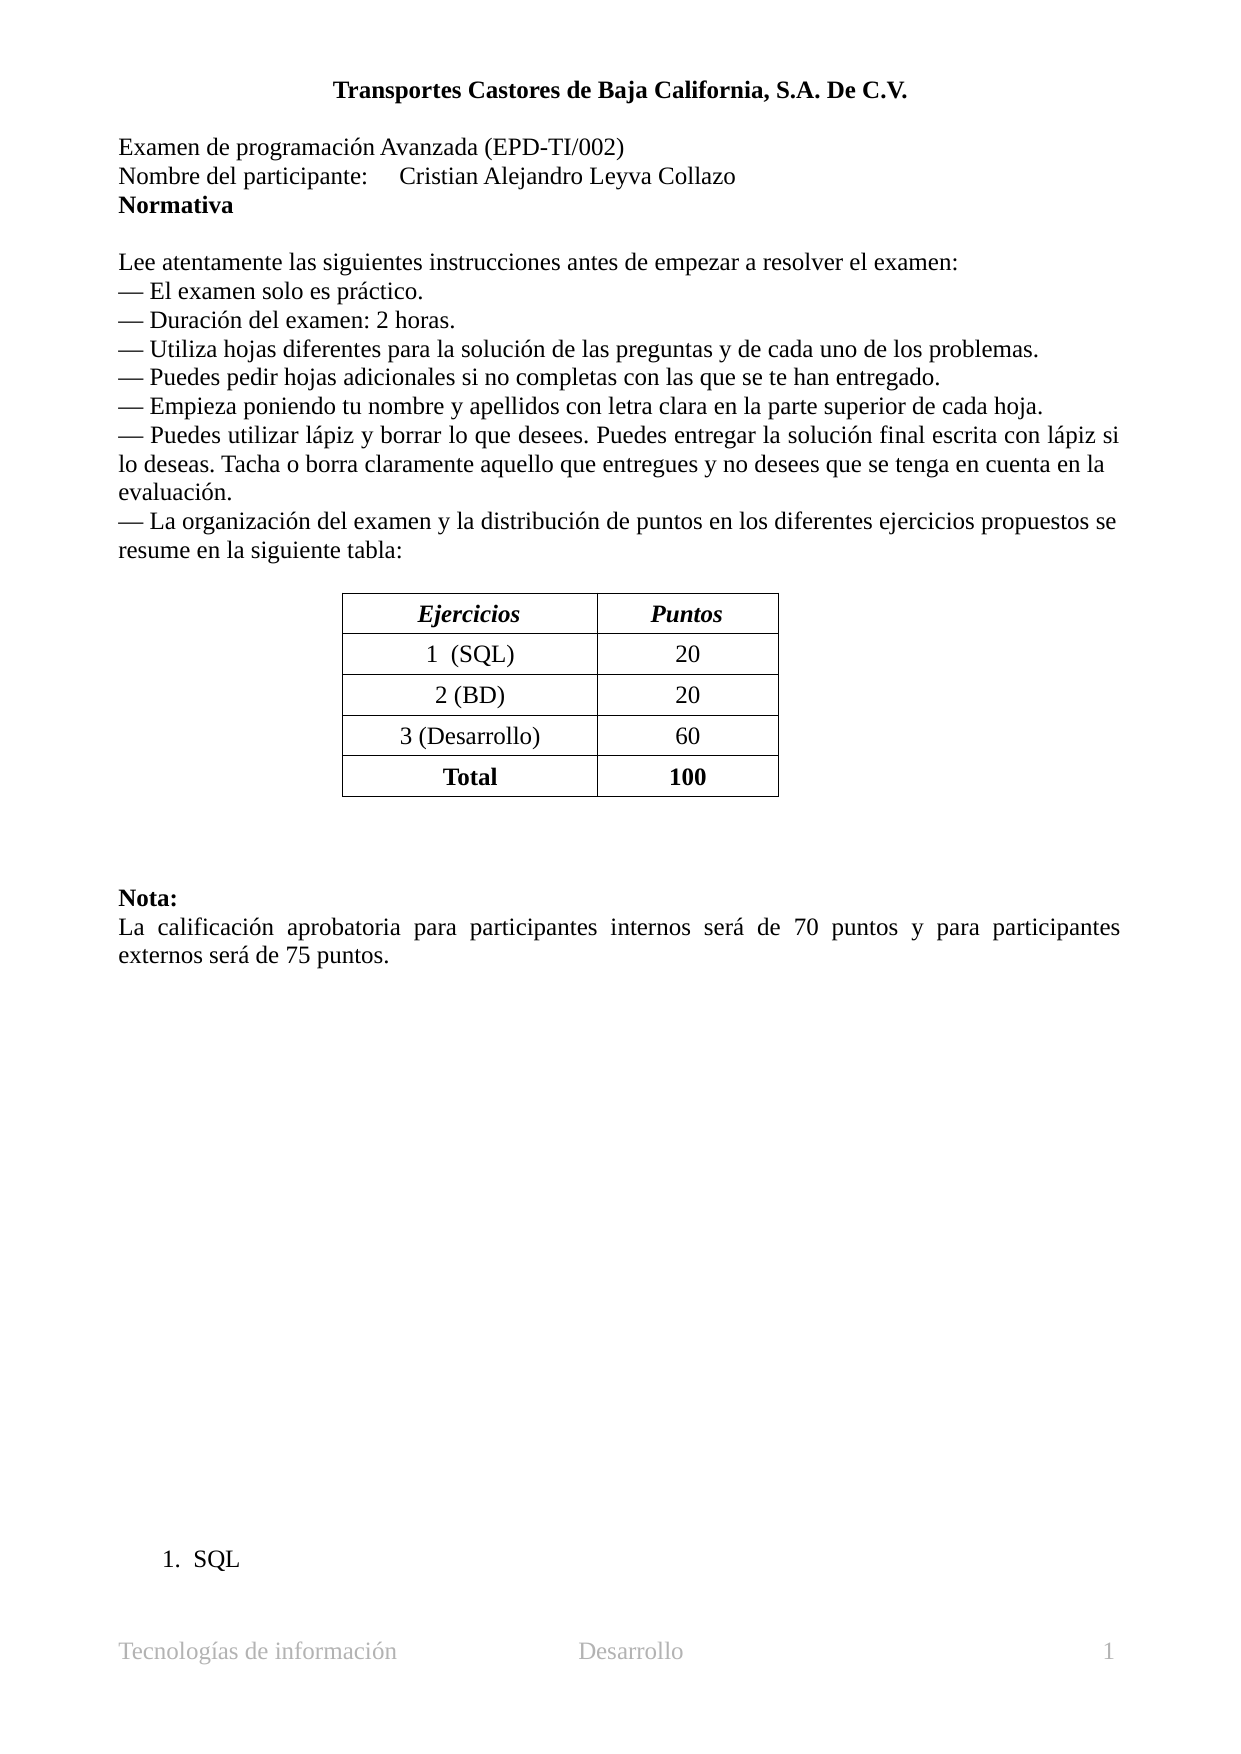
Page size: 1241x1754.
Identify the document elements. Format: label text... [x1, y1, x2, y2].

text — La organización del examen y la distribución de puntos en los diferentes ejercicios propuestos se [118, 506, 1122, 535]
text — Empieza poniendo tu nombre y apellidos con letra clara en la parte superior de cada hoja. [118, 391, 1122, 420]
text evaluación. [118, 477, 1122, 506]
text — El examen solo es práctico. [118, 276, 1122, 305]
table_cell 20 [598, 634, 778, 674]
list SQL [156, 1544, 1122, 1573]
text La calificación aprobatoria para participantes internos será de 70 puntos y para participantes externos será de 75 puntos. [118, 912, 1122, 969]
text Normativa [118, 190, 1122, 219]
text — Duración del examen: 2 horas. [118, 305, 1122, 334]
text — Utiliza hojas diferentes para la solución de las preguntas y de cada uno de los problemas. [118, 334, 1122, 362]
text — Puedes utilizar lápiz y borrar lo que desees. Puedes entregar la solución final escrita con lápiz si lo deseas. Tacha o borra claramente aquello que entregues y no desees que se tenga en cuenta en la [118, 420, 1122, 477]
table_cell Total [343, 756, 597, 796]
table_cell 3 (Desarrollo) [343, 716, 597, 755]
table_cell 1 (SQL) [343, 634, 597, 674]
text — Puedes pedir hojas adicionales si no completas con las que se te han entregado. [118, 362, 1122, 391]
table_cell 60 [598, 716, 778, 755]
table_header Puntos [598, 594, 778, 633]
text Lee atentamente las siguientes instrucciones antes de empezar a resolver el examen: [118, 247, 1122, 276]
table_cell 20 [598, 675, 778, 715]
table_cell 2 (BD) [343, 675, 597, 715]
table_header Ejercicios [343, 594, 597, 633]
table_cell 100 [598, 756, 778, 796]
text resume en la siguiente tabla: [118, 535, 1122, 564]
text Nota: [118, 883, 1122, 912]
